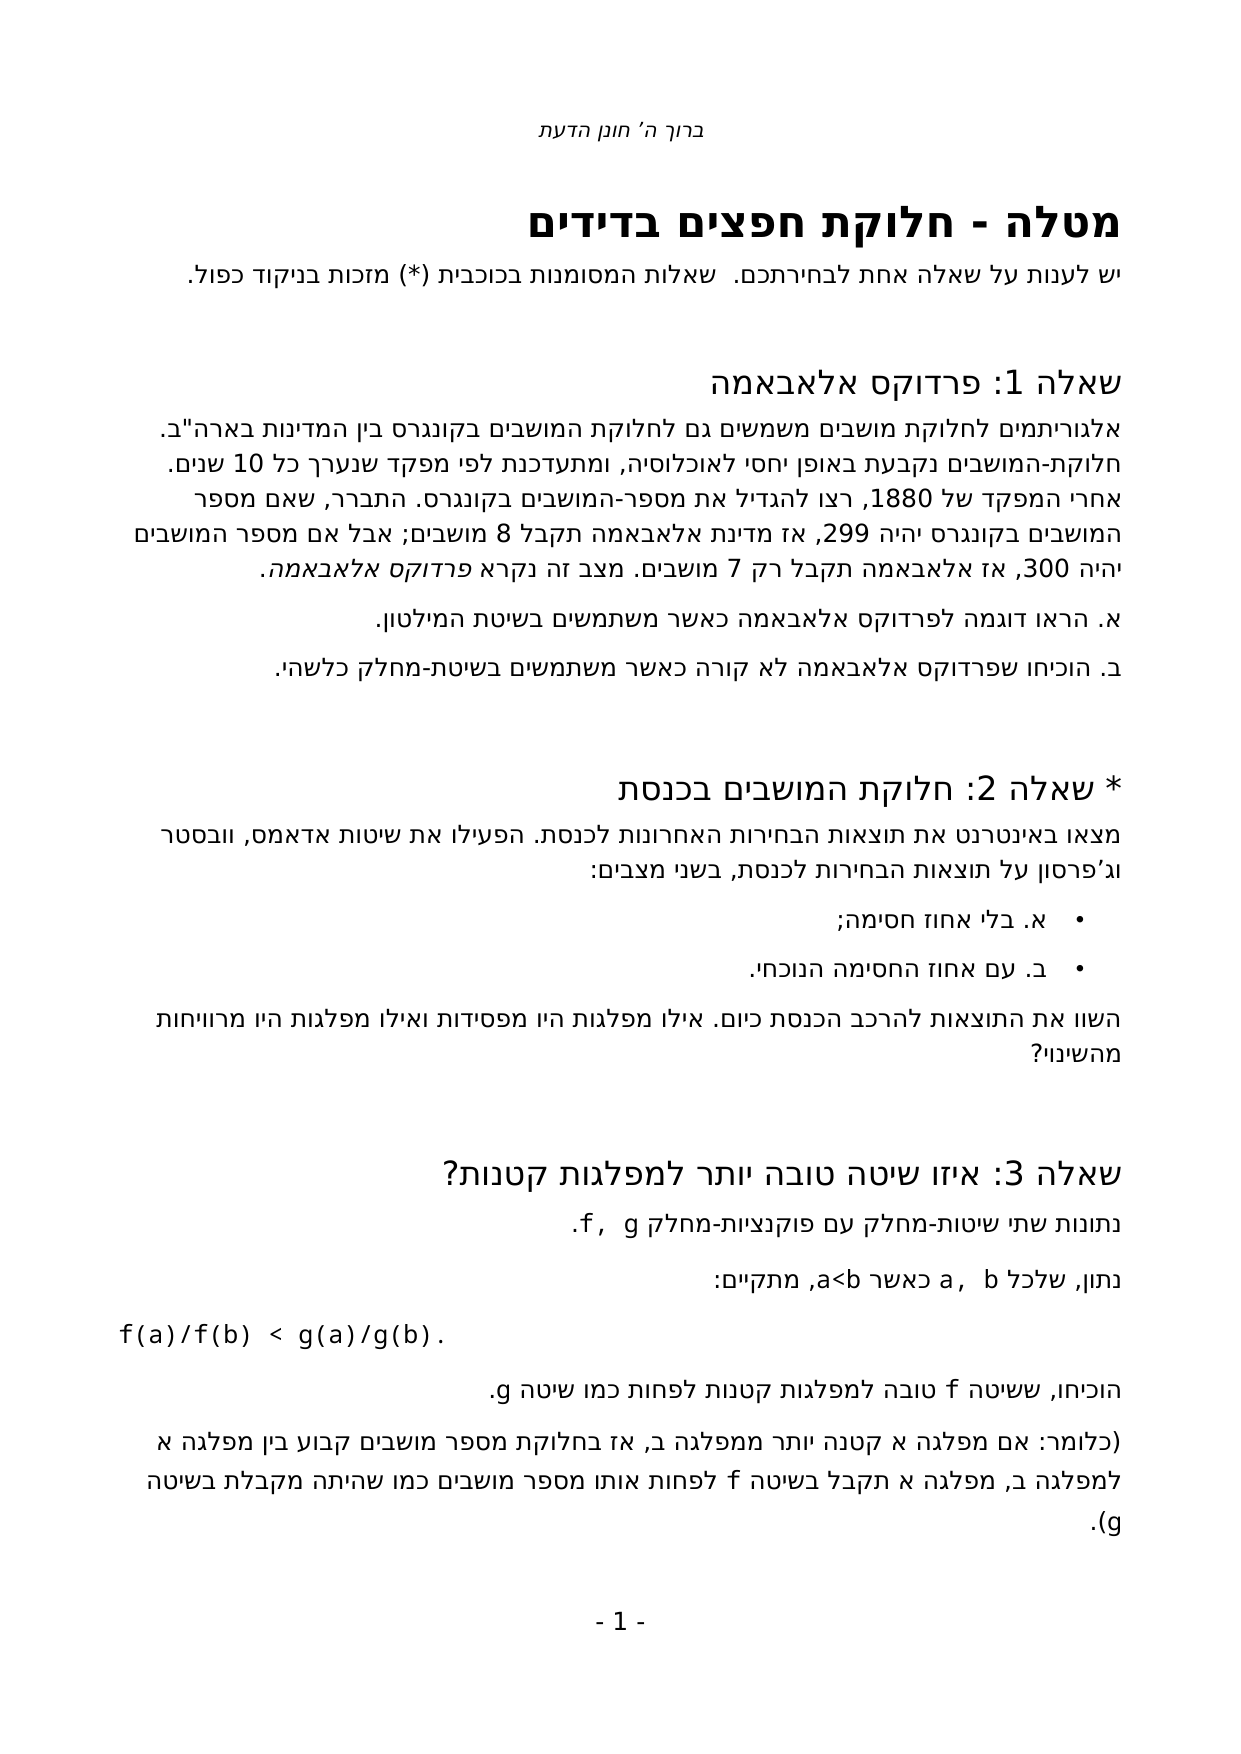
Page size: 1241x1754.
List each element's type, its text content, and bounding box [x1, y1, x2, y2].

text נתונות שתי שיטות-מחלק עם פוקנציות-מחלק f, g. [118, 1206, 1122, 1240]
text f(a)/f(b) < g(a)/g(b). [118, 1317, 1122, 1351]
text ב. הוכיחו שפרדוקס אלאבאמה לא קורה כאשר משתמשים בשיטת-מחלק כלשהי. [118, 654, 1122, 683]
text נתון, שלכל a, b כאשר a<b, מתקיים: [118, 1261, 1122, 1295]
text מצאו באינטרנט את תוצאות הבחירות האחרונות לכנסת. הפעילו את שיטות אדאמס, וובסטר וג’פרסון על תוצאות הבחירות לכנסת, בשני מצבים: [118, 820, 1122, 884]
list ב. עם אחוז החסימה הנוכחי. [118, 954, 1084, 984]
text א. הראו דוגמה לפרדוקס אלאבאמה כאשר משתמשים בשיטת המילטון. [118, 604, 1122, 633]
text יש לענות על שאלה אחת לבחירתכם. שאלות המסומנות בכוכבית (*) מזכות בניקוד כפול. [118, 260, 1122, 289]
subtitle שאלה 1: פרדוקס אלאבאמה [118, 363, 1122, 402]
subtitle מטלה - חלוקת חפצים בדידים [118, 197, 1122, 248]
text אלגוריתמים לחלוקת מושבים משמשים גם לחלוקת המושבים בקונגרס בין המדינות בארה"ב. חלוקת-המושבים נקבעת באופן יחסי לאוכלוסיה, ומתעדכנת לפי מפקד שנערך כל 10 שנים. אחרי המפקד של 1880, רצו להגדיל את מספר-המושבים בקונגרס. התברר, שאם מספר המושבים בקונגרס יהיה 299, אז מדינת אלאבאמה תקבל 8 מושבים; אבל אם מספר המושבים יהיה 300, אז אלאבאמה תקבל רק 7 מושבים. מצב זה נקרא פרדוקס אלאבאמה. [118, 414, 1122, 584]
text הוכיחו, ששיטה f טובה למפלגות קטנות לפחות כמו שיטה g. [118, 1372, 1122, 1406]
subtitle שאלה 3: איזו שיטה טובה יותר למפלגות קטנות? [118, 1154, 1122, 1193]
subtitle * שאלה 2: חלוקת המושבים בכנסת [118, 769, 1122, 808]
list א. בלי אחוז חסימה; [118, 905, 1084, 934]
text השוו את התוצאות להרכב הכנסת כיום. אילו מפלגות היו מפסידות ואילו מפלגות היו מרוויחות מהשינוי? [118, 1004, 1122, 1068]
text (כלומר: אם מפלגה א קטנה יותר ממפלגה ב, אז בחלוקת מספר מושבים קבוע בין מפלגה א למפלגה ב, מפלגה א תקבל בשיטה f לפחות אותו מספר מושבים כמו שהיתה מקבלת בשיטה g). [118, 1428, 1122, 1537]
